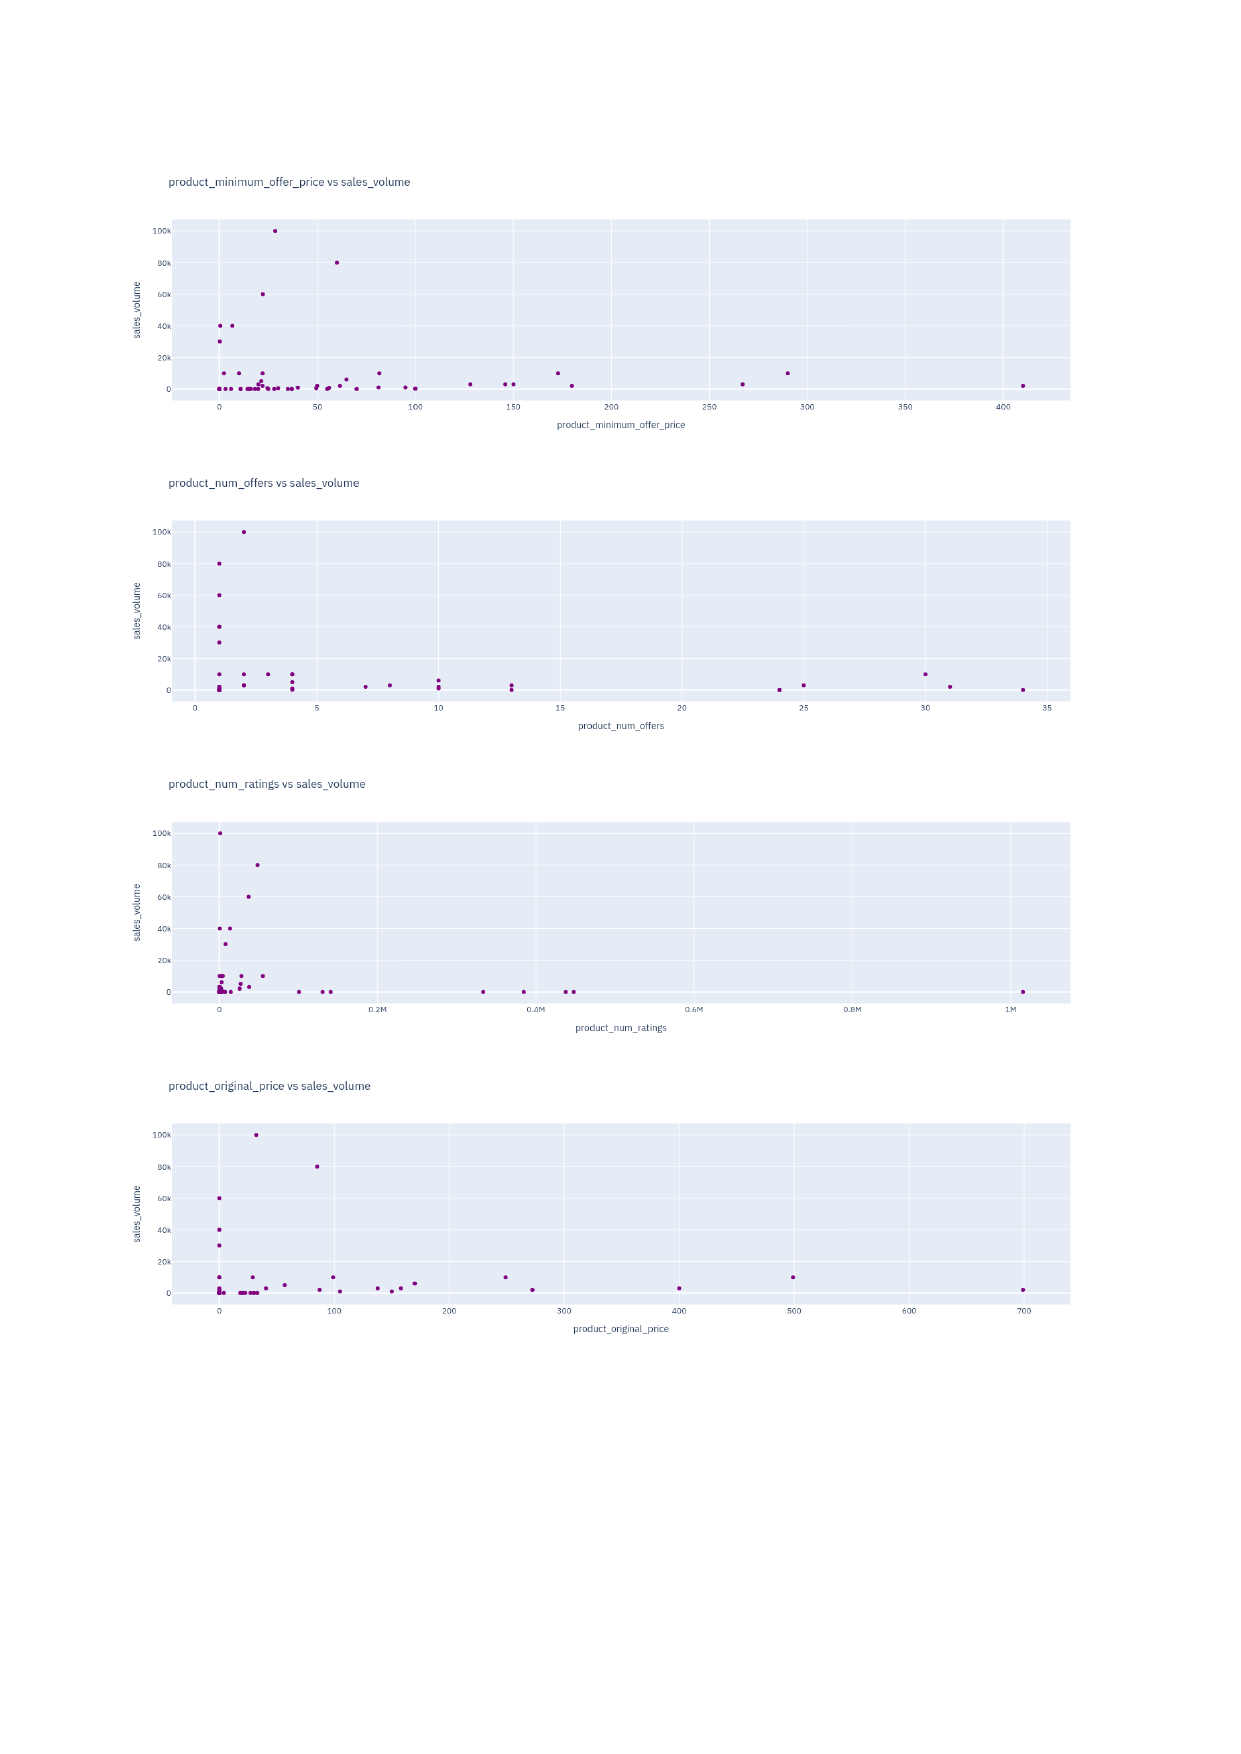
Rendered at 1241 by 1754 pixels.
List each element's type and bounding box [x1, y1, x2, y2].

picture [118, 152, 1123, 1358]
